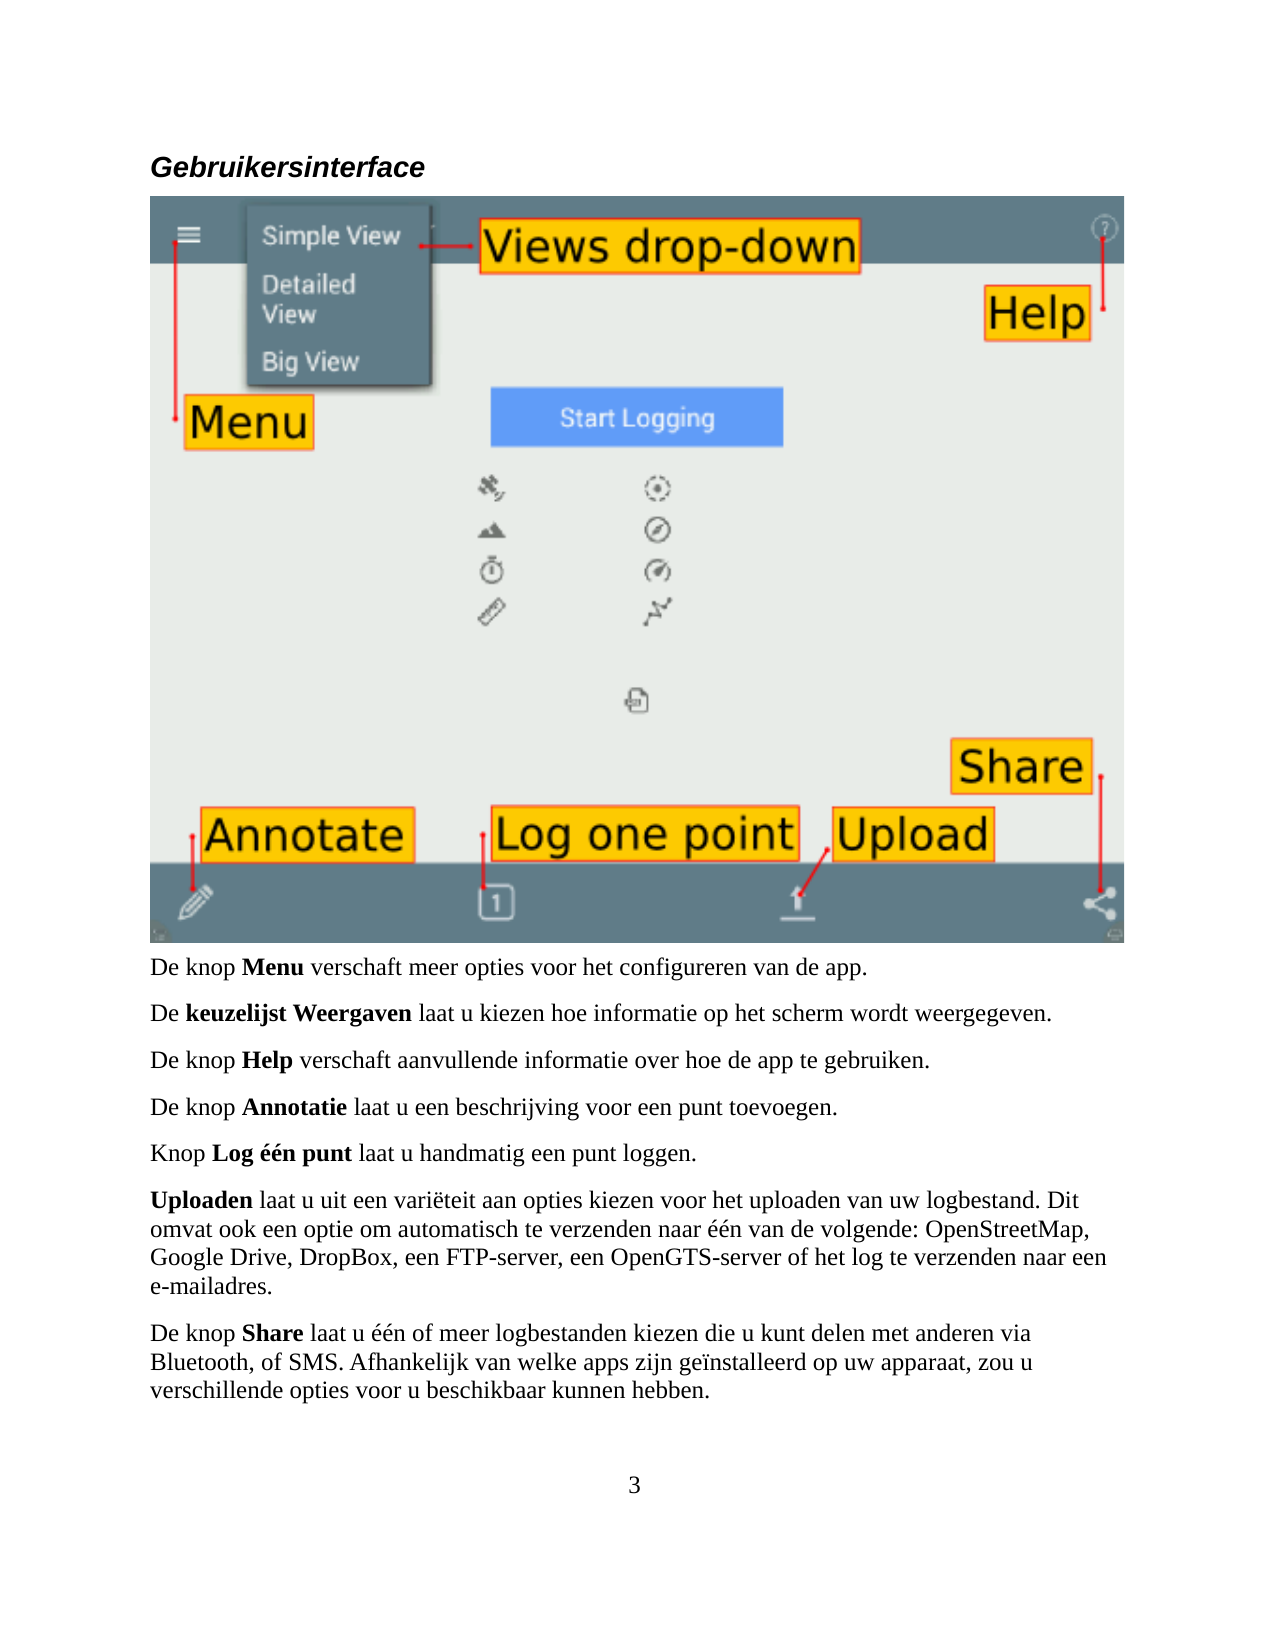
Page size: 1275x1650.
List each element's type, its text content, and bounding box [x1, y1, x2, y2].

text De keuzelijst Weergaven laat u kiezen hoe informatie op het scherm wordt weergegeven. [150, 998, 1125, 1027]
subtitle Gebruikersinterface [150, 150, 1125, 183]
picture [150, 196, 1125, 943]
text De knop Share laat u één of meer logbestanden kiezen die u kunt delen met anderen via Bluetooth, of SMS. Afhankelijk van welke apps zijn geïnstalleerd op uw apparaat, zou u verschillende opties voor u beschikbaar kunnen hebben. [150, 1318, 1125, 1404]
text De knop Help verschaft aanvullende informatie over hoe de app te gebruiken. [150, 1045, 1125, 1074]
text Knop Log één punt laat u handmatig een punt loggen. [150, 1138, 1125, 1167]
text De knop Annotatie laat u een beschrijving voor een punt toevoegen. [150, 1092, 1125, 1120]
text Uploaden laat u uit een variëteit aan opties kiezen voor het uploaden van uw logbestand. Dit omvat ook een optie om automatisch te verzenden naar één van de volgende: OpenStreetMap, Google Drive, DropBox, een FTP-server, een OpenGTS-server of het log te verzenden naar een e-mailadres. [150, 1185, 1125, 1300]
text De knop Menu verschaft meer opties voor het configureren van de app. [150, 952, 1125, 980]
